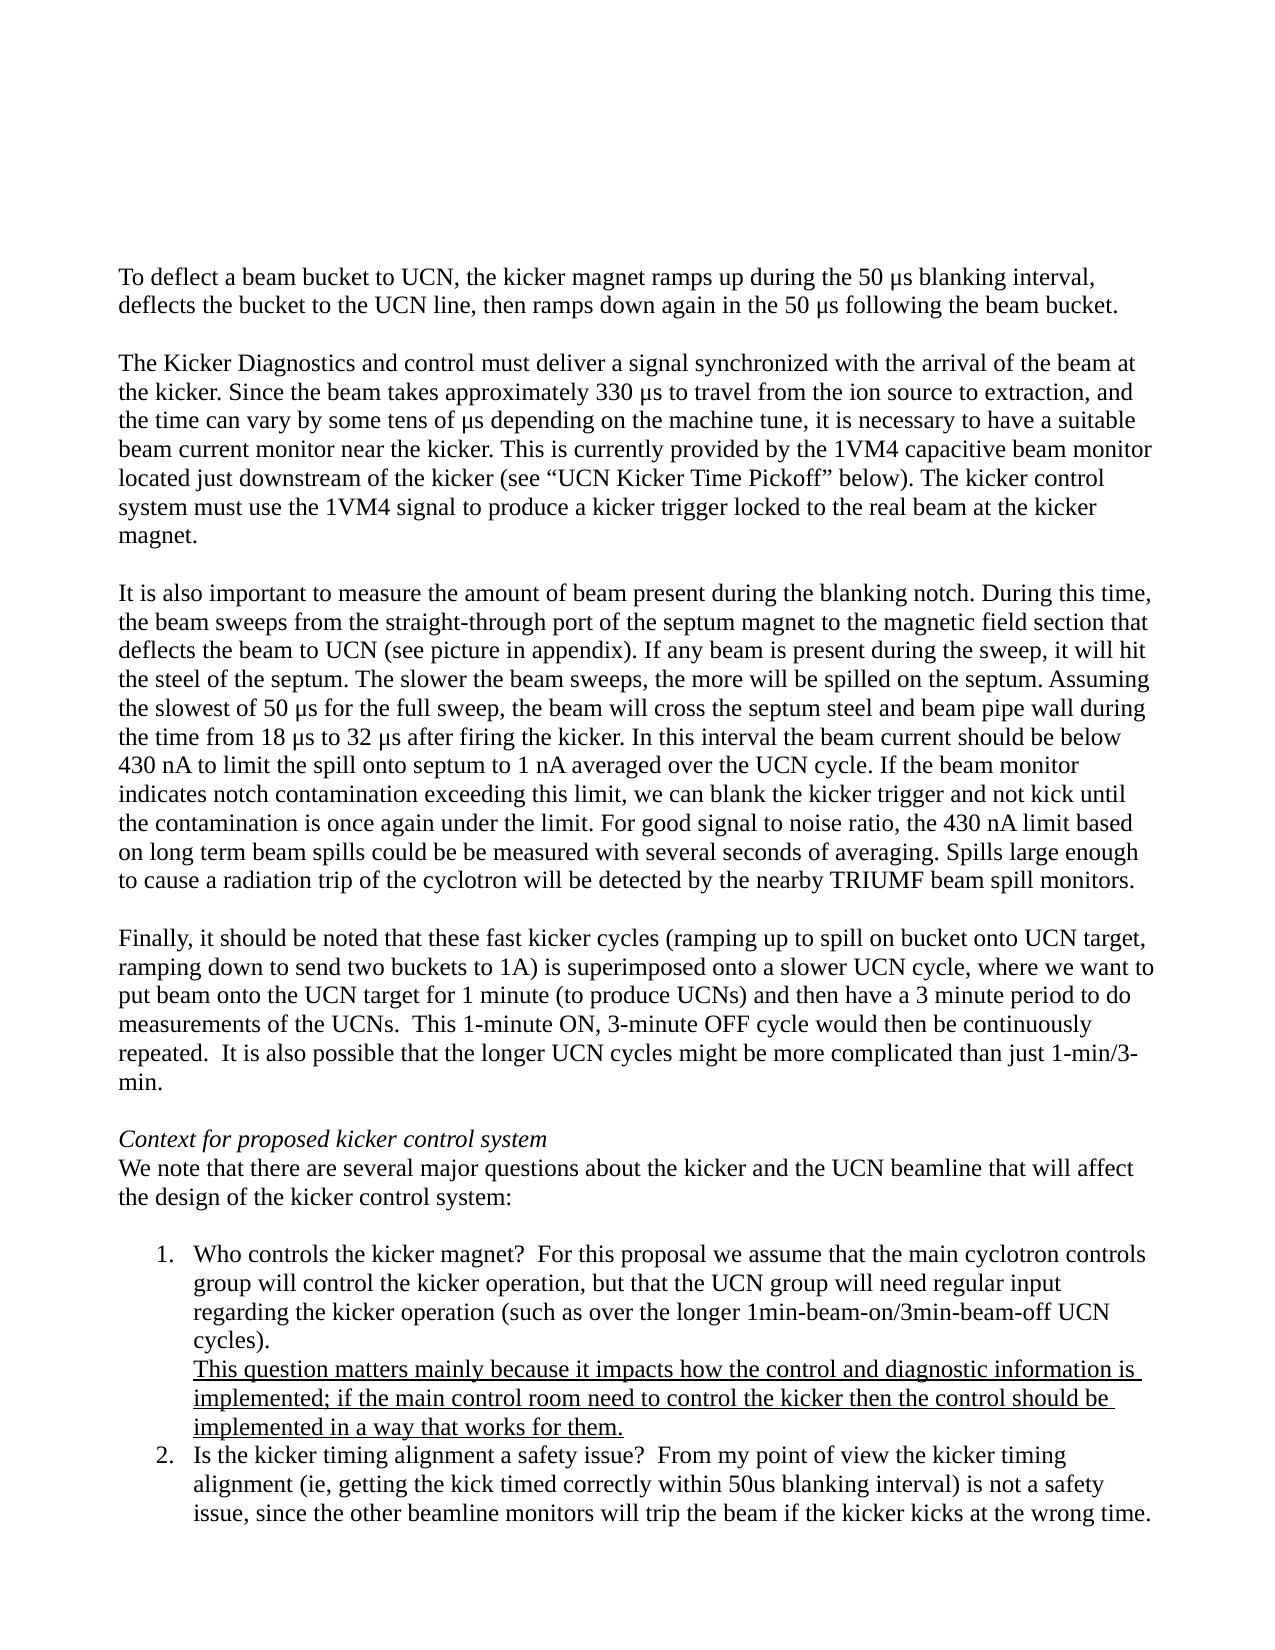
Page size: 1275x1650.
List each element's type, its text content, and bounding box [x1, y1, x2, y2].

text It is also important to measure the amount of beam present during the blanking notch. During this time, the beam sweeps from the straight-through port of the septum magnet to the magnetic field section that deflects the beam to UCN (see picture in appendix). If any beam is present during the sweep, it will hit the steel of the septum. The slower the beam sweeps, the more will be spilled on the septum. Assuming the slowest of 50 μs for the full sweep, the beam will cross the septum steel and beam pipe wall during the time from 18 μs to 32 μs after firing the kicker. In this interval the beam current should be below 430 nA to limit the spill onto septum to 1 nA averaged over the UCN cycle. If the beam monitor indicates notch contamination exceeding this limit, we can blank the kicker trigger and not kick until the contamination is once again under the limit. For good signal to noise ratio, the 430 nA limit based on long term beam spills could be be measured with several seconds of averaging. Spills large enough to cause a radiation trip of the cyclotron will be detected by the nearby TRIUMF beam spill monitors. [118, 578, 1157, 894]
list Who controls the kicker magnet? For this proposal we assume that the main cyclotron controls group will control the kicker operation, but that the UCN group will need regular input regarding the kicker operation (such as over the longer 1min-beam-on/3min-beam-off UCN cycles). This question matters mainly because it impacts how the control and diagnostic information is implemented; if the main control room need to control the kicker then the control should be implemented in a way that works for them. [156, 1239, 1157, 1441]
text Context for proposed kicker control system [118, 1124, 1157, 1153]
text To deflect a beam bucket to UCN, the kicker magnet ramps up during the 50 μs blanking interval, deflects the bucket to the UCN line, then ramps down again in the 50 μs following the beam bucket. [118, 262, 1157, 319]
text The Kicker Diagnostics and control must deliver a signal synchronized with the arrival of the beam at the kicker. Since the beam takes approximately 330 μs to travel from the ion source to extraction, and the time can vary by some tens of μs depending on the machine tune, it is necessary to have a suitable beam current monitor near the kicker. This is currently provided by the 1VM4 capacitive beam monitor located just downstream of the kicker (see “UCN Kicker Time Pickoff” below). The kicker control system must use the 1VM4 signal to produce a kicker trigger locked to the real beam at the kicker magnet. [118, 348, 1157, 549]
text Finally, it should be noted that these fast kicker cycles (ramping up to spill on bucket onto UCN target, ramping down to send two buckets to 1A) is superimposed onto a slower UCN cycle, where we want to put beam onto the UCN target for 1 minute (to produce UCNs) and then have a 3 minute period to do measurements of the UCNs. This 1-minute ON, 3-minute OFF cycle would then be continuously repeated. It is also possible that the longer UCN cycles might be more complicated than just 1-min/3-min. [118, 923, 1157, 1096]
text We note that there are several major questions about the kicker and the UCN beamline that will affect the design of the kicker control system: [118, 1153, 1157, 1211]
list Is the kicker timing alignment a safety issue? From my point of view the kicker timing alignment (ie, getting the kick timed correctly within 50us blanking interval) is not a safety issue, since the other beamline monitors will trip the beam if the kicker kicks at the wrong time. [156, 1441, 1157, 1527]
